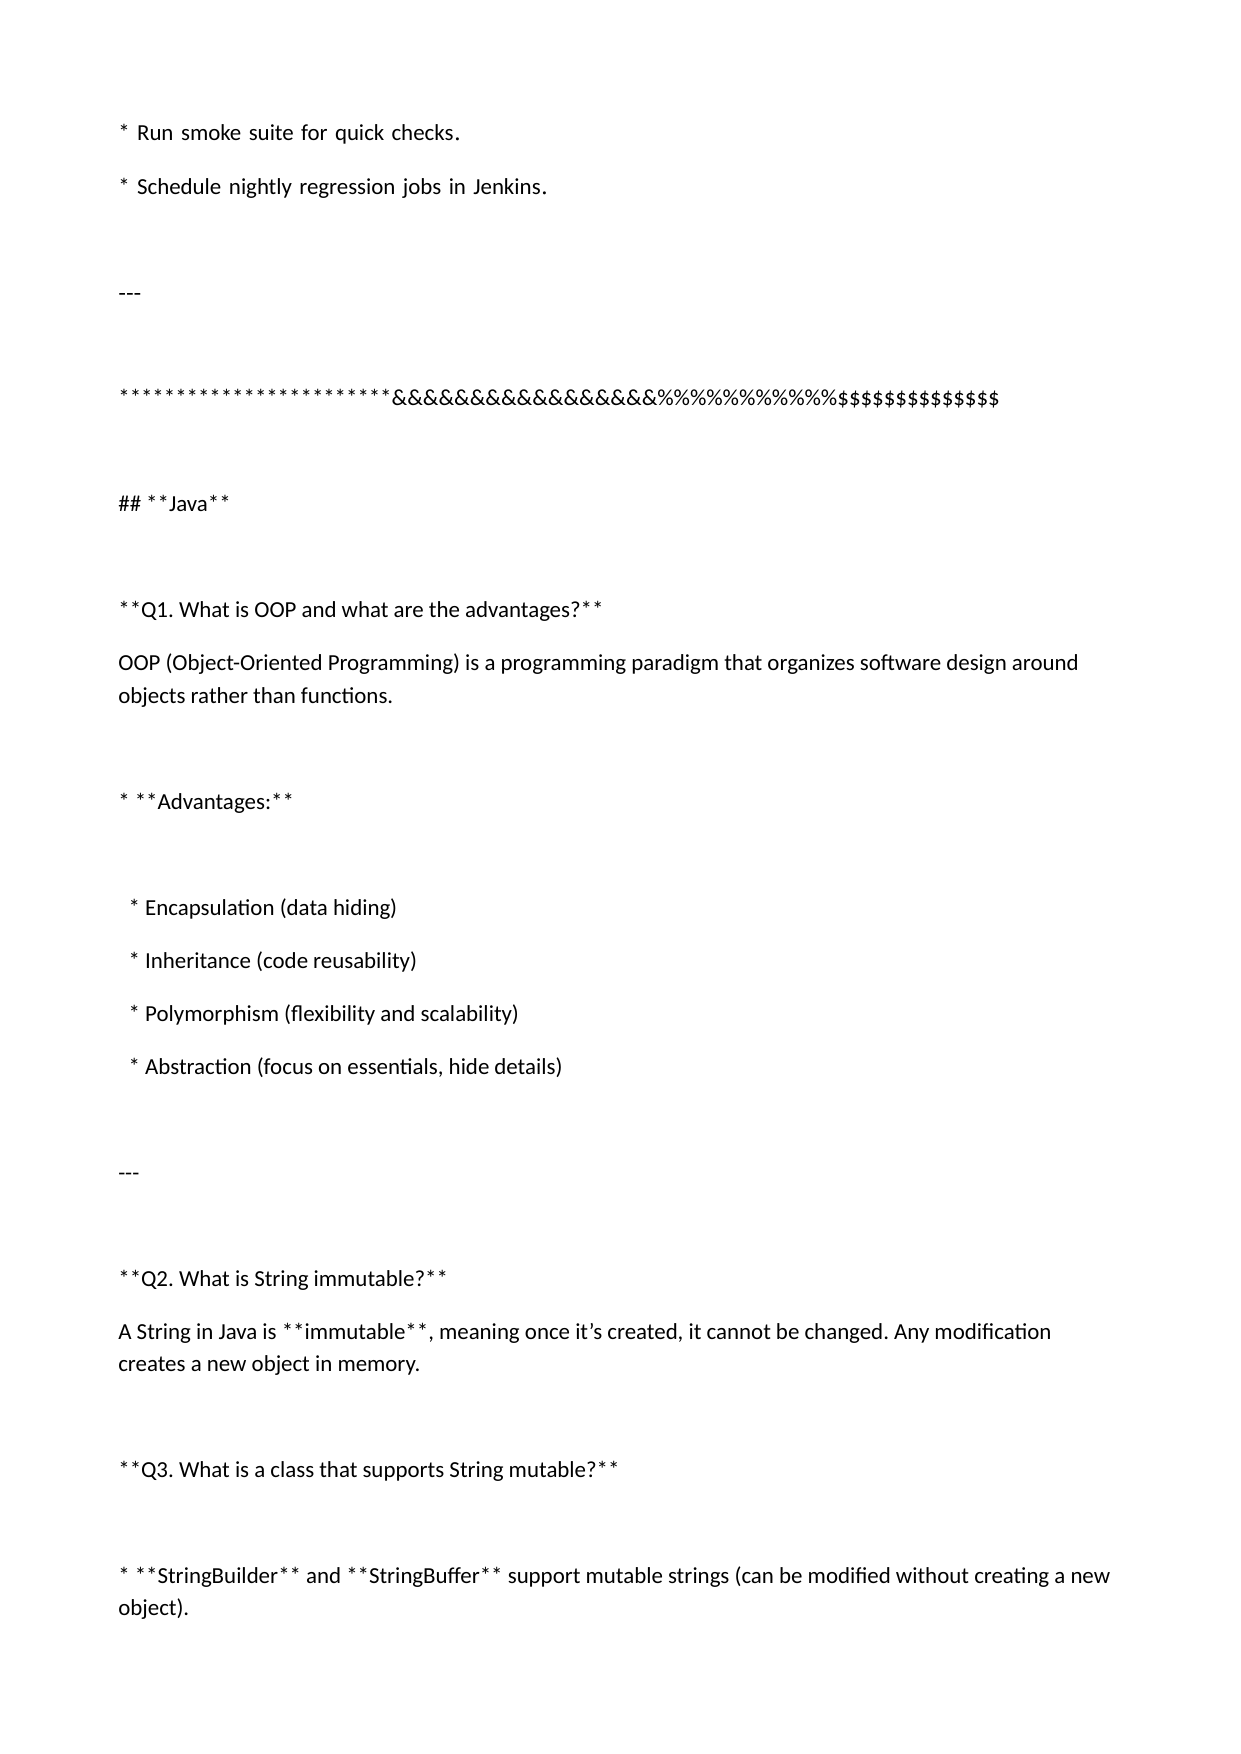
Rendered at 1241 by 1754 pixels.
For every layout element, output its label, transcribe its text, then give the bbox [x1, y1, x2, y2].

text --- [118, 278, 1122, 306]
text * Inheritance (code reusability) [118, 946, 1122, 974]
text * Encapsulation (data hiding) [118, 893, 1122, 921]
text --- [118, 1158, 1122, 1186]
text * Abstraction (focus on essentials, hide details) [118, 1052, 1122, 1080]
text **Q3. What is a class that supports String mutable?** [118, 1455, 1122, 1483]
text * **Advantages:** [118, 787, 1122, 815]
text **Q2. What is String immutable?** [118, 1264, 1122, 1292]
text * Schedule nightly regression jobs in Jenkins. [118, 172, 1122, 200]
text OOP (Object-Oriented Programming) is a programming paradigm that organizes software design around objects rather than functions. [118, 648, 1122, 709]
text * Polymorphism (flexibility and scalability) [118, 999, 1122, 1027]
text ## **Java** [118, 489, 1122, 517]
text * **StringBuilder** and **StringBuffer** support mutable strings (can be modified without creating a new object). [118, 1561, 1122, 1621]
text ************************&&&&&&&&&&&&&&&&&%%%%%%%%%%%$$$$$$$$$$$$$$ [118, 383, 1122, 411]
text **Q1. What is OOP and what are the advantages?** [118, 596, 1122, 623]
text * Run smoke suite for quick checks. [118, 118, 1122, 147]
text A String in Java is **immutable**, meaning once it’s created, it cannot be changed. Any modification creates a new object in memory. [118, 1317, 1122, 1377]
